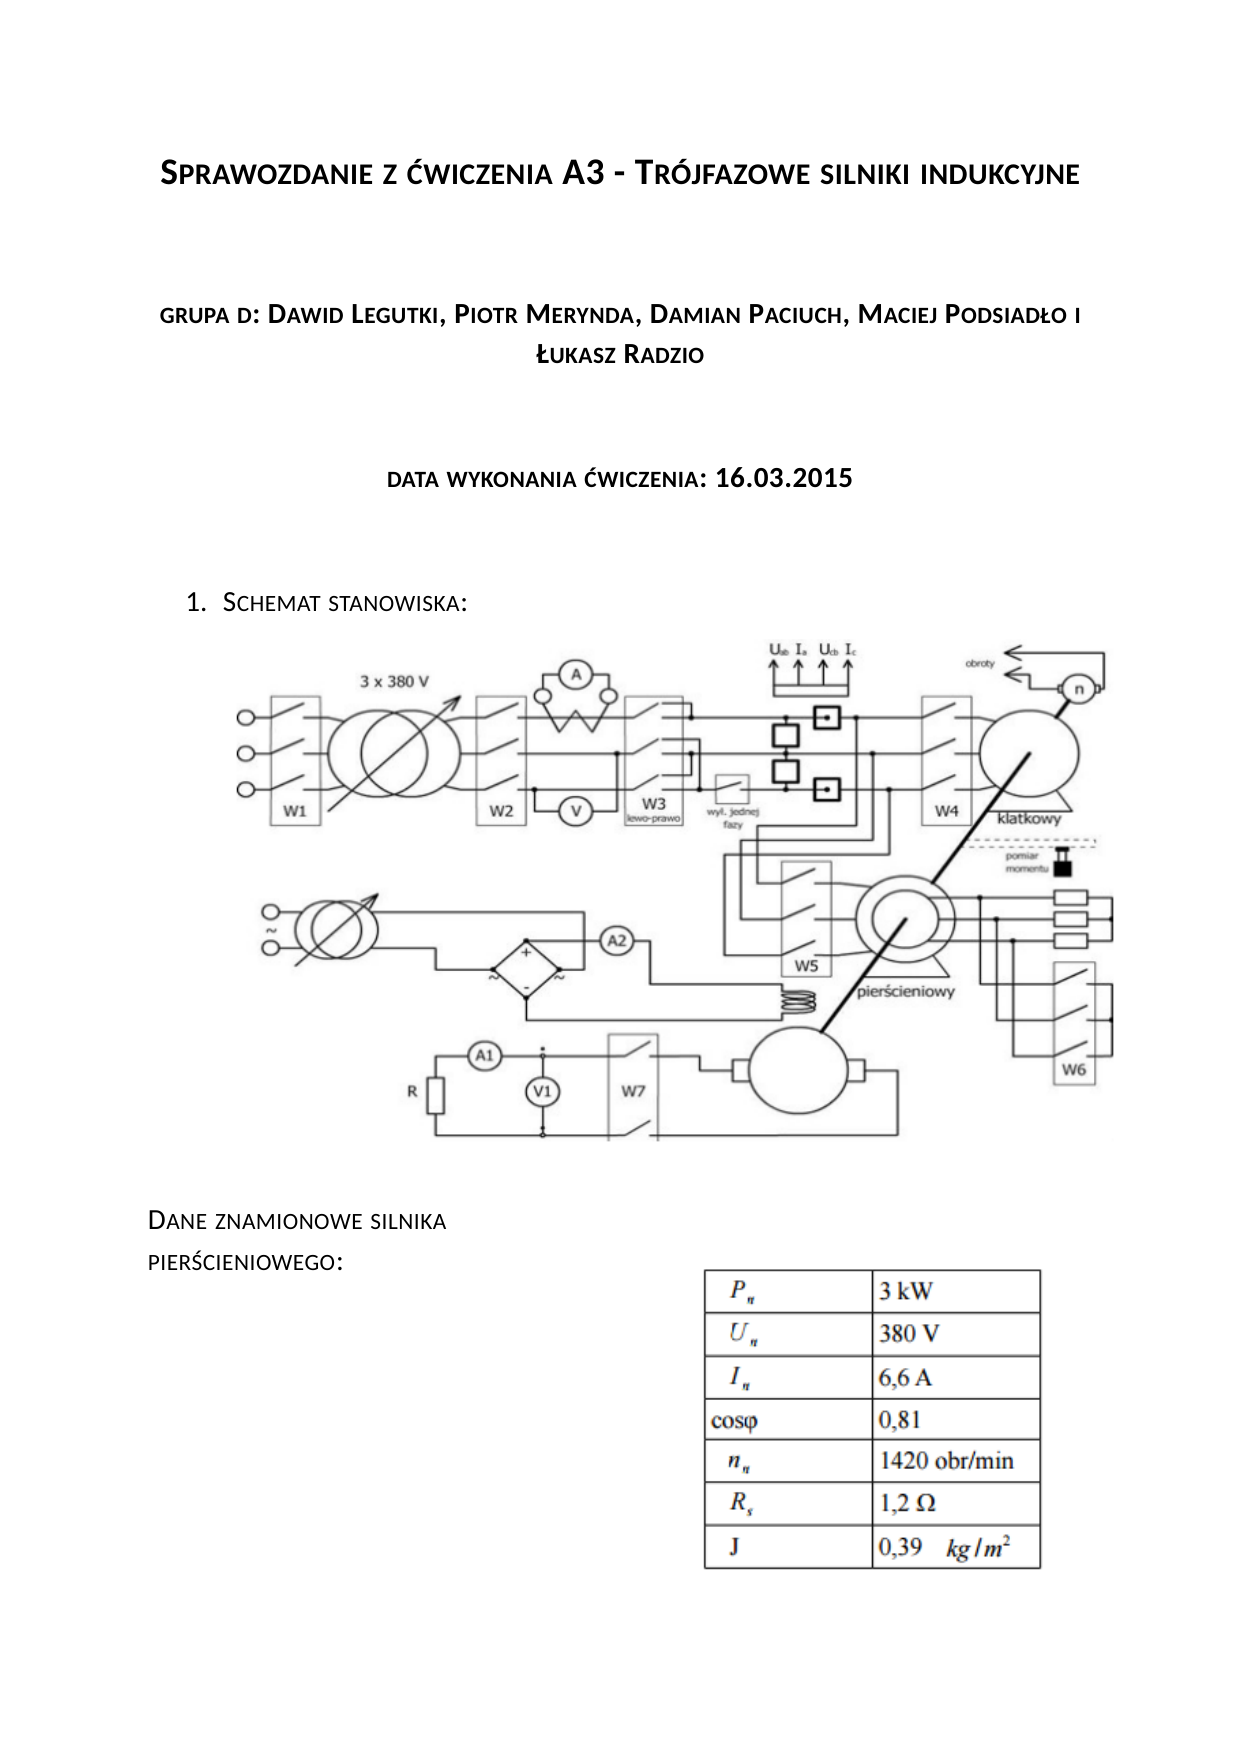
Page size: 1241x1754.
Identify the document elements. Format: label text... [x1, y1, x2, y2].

text Dane znamionowe silnika pierścieniowego: [148, 1201, 1093, 1278]
text data wykonania ćwiczenia: 16.03.2015 [148, 459, 1093, 495]
picture [222, 623, 1168, 1177]
text grupa d: Dawid Legutki, Piotr Merynda, Damian Paciuch, Maciej Podsiadło i Łukasz Radzio [148, 295, 1093, 371]
picture [662, 1229, 1093, 1607]
text Sprawozdanie z ćwiczenia A3 - Trójfazowe silniki indukcyjne [148, 148, 1093, 193]
list Schemat stanowiska: [185, 583, 1093, 1176]
